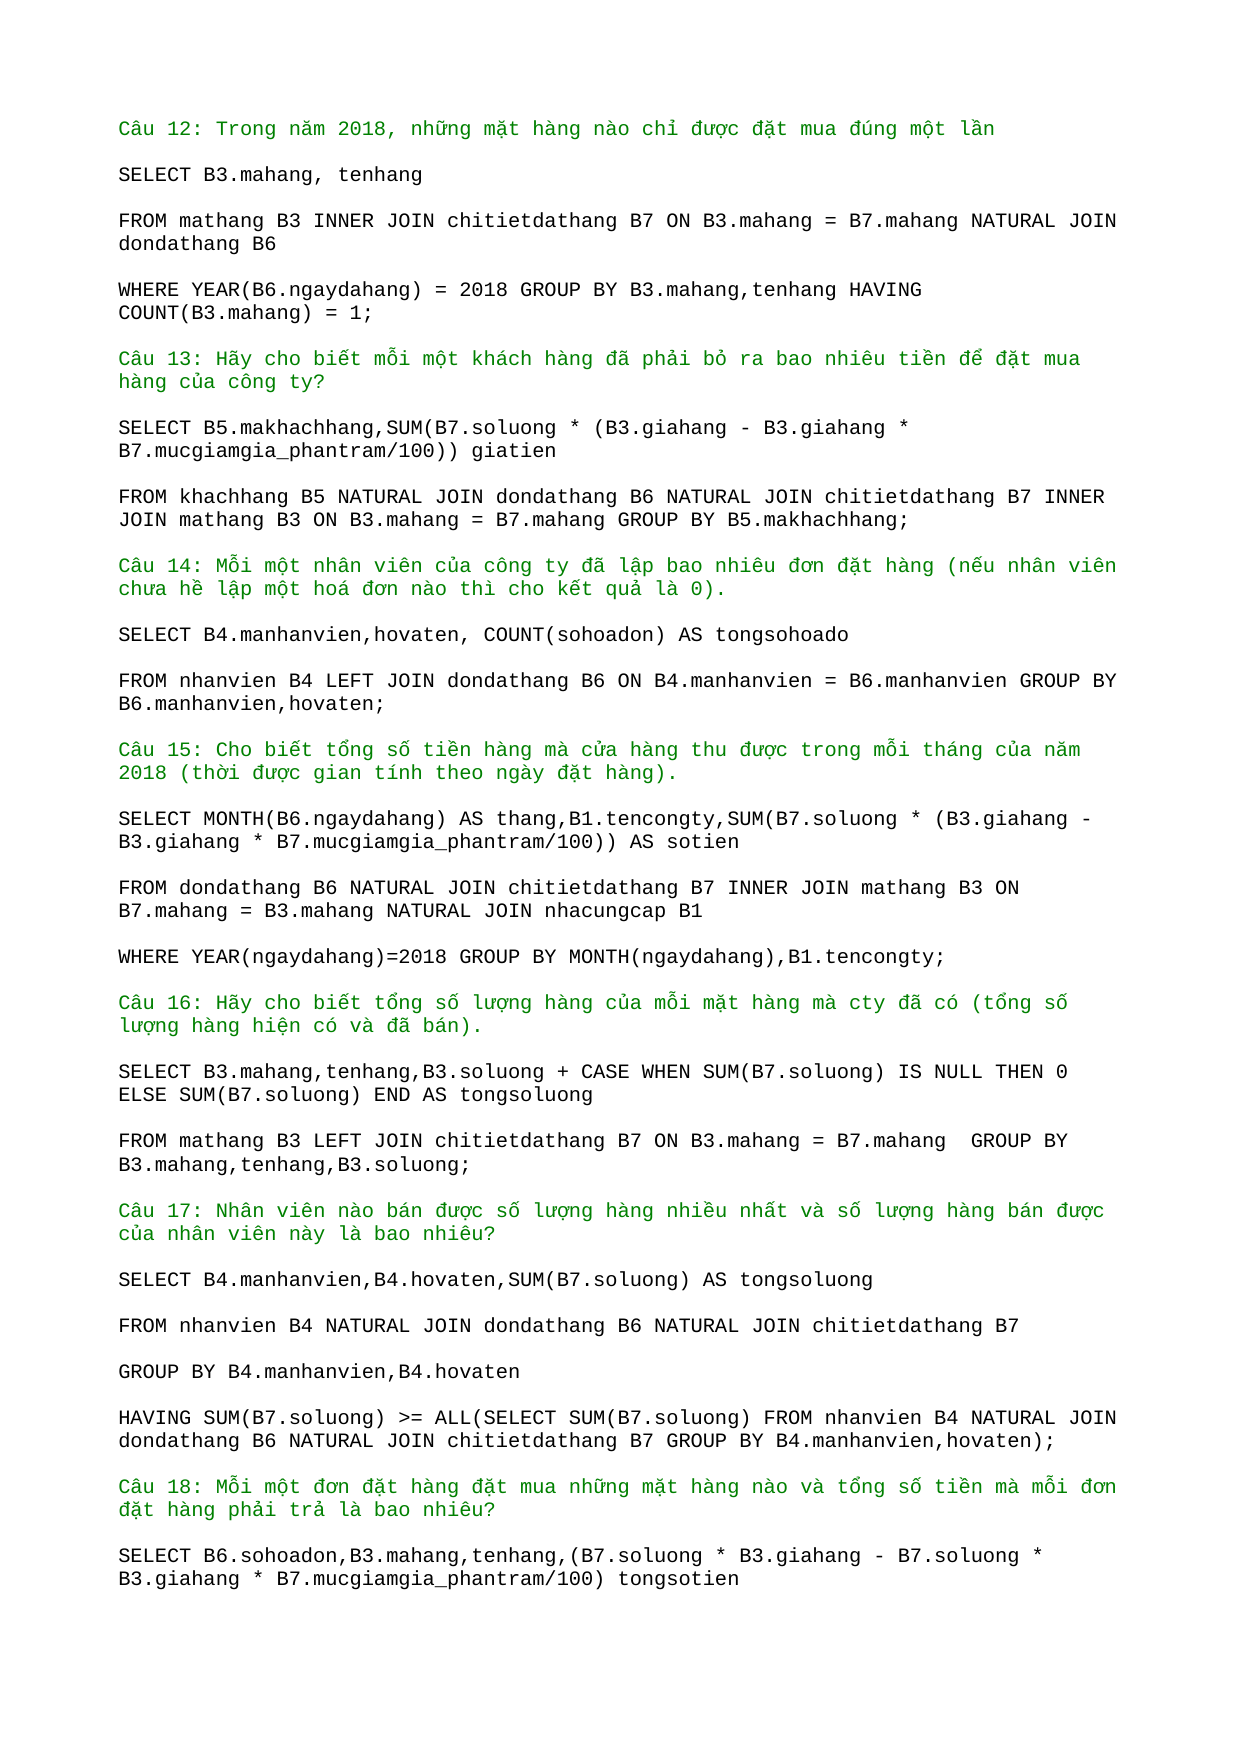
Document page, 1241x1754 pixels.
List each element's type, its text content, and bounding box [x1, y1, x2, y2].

text COUNT(B3.mahang) = 1; [118, 302, 1122, 325]
text FROM nhanvien B4 NATURAL JOIN dondathang B6 NATURAL JOIN chitietdathang B7 [118, 1315, 1122, 1338]
text SELECT B3.mahang,tenhang,B3.soluong + CASE WHEN SUM(B7.soluong) IS NULL THEN 0 ELSE SUM(B7.soluong) END AS tongsoluong [118, 1062, 1122, 1108]
text Câu 12: Trong năm 2018, những mặt hàng nào chỉ được đặt mua đúng một lần [118, 118, 1122, 141]
text SELECT B4.manhanvien,B4.hovaten,SUM(B7.soluong) AS tongsoluong [118, 1269, 1122, 1292]
text FROM mathang B3 INNER JOIN chitietdathang B7 ON B3.mahang = B7.mahang NATURAL JOIN dondathang B6 [118, 210, 1122, 256]
text SELECT B5.makhachhang,SUM(B7.soluong * (B3.giahang - B3.giahang * B7.mucgiamgia_phantram/100)) giatien [118, 417, 1122, 463]
text Câu 18: Mỗi một đơn đặt hàng đặt mua những mặt hàng nào và tổng số tiền mà mỗi đơn đặt hàng phải trả là bao nhiêu? [118, 1476, 1122, 1522]
text SELECT B6.sohoadon,B3.mahang,tenhang,(B7.soluong * B3.giahang - B7.soluong * B3.giahang * B7.mucgiamgia_phantram/100) tongsotien [118, 1545, 1122, 1591]
text SELECT B3.mahang, tenhang [118, 164, 1122, 187]
text Câu 13: Hãy cho biết mỗi một khách hàng đã phải bỏ ra bao nhiêu tiền để đặt mua hàng của công ty? [118, 348, 1122, 394]
text SELECT B4.manhanvien,hovaten, COUNT(sohoadon) AS tongsohoado [118, 624, 1122, 648]
text Câu 17: Nhân viên nào bán được số lượng hàng nhiều nhất và số lượng hàng bán được của nhân viên này là bao nhiêu? [118, 1200, 1122, 1246]
text FROM nhanvien B4 LEFT JOIN dondathang B6 ON B4.manhanvien = B6.manhanvien GROUP BY B6.manhanvien,hovaten; [118, 671, 1122, 717]
text WHERE YEAR(ngaydahang)=2018 GROUP BY MONTH(ngaydahang),B1.tencongty; [118, 947, 1122, 970]
text Câu 14: Mỗi một nhân viên của công ty đã lập bao nhiêu đơn đặt hàng (nếu nhân viên chưa hề lập một hoá đơn nào thì cho kết quả là 0). [118, 556, 1122, 602]
text GROUP BY B4.manhanvien,B4.hovaten [118, 1361, 1122, 1384]
text SELECT MONTH(B6.ngaydahang) AS thang,B1.tencongty,SUM(B7.soluong * (B3.giahang - B3.giahang * B7.mucgiamgia_phantram/100)) AS sotien [118, 809, 1122, 855]
text FROM dondathang B6 NATURAL JOIN chitietdathang B7 INNER JOIN mathang B3 ON B7.mahang = B3.mahang NATURAL JOIN nhacungcap B1 [118, 878, 1122, 924]
text FROM mathang B3 LEFT JOIN chitietdathang B7 ON B3.mahang = B7.mahang GROUP BY B3.mahang,tenhang,B3.soluong; [118, 1131, 1122, 1177]
text HAVING SUM(B7.soluong) >= ALL(SELECT SUM(B7.soluong) FROM nhanvien B4 NATURAL JOIN dondathang B6 NATURAL JOIN chitietdathang B7 GROUP BY B4.manhanvien,hovaten); [118, 1407, 1122, 1453]
text Câu 15: Cho biết tổng số tiền hàng mà cửa hàng thu được trong mỗi tháng của năm 2018 (thời được gian tính theo ngày đặt hàng). [118, 740, 1122, 786]
text FROM khachhang B5 NATURAL JOIN dondathang B6 NATURAL JOIN chitietdathang B7 INNER JOIN mathang B3 ON B3.mahang = B7.mahang GROUP BY B5.makhachhang; [118, 486, 1122, 532]
text WHERE YEAR(B6.ngaydahang) = 2018 GROUP BY B3.mahang,tenhang HAVING [118, 279, 1122, 302]
text Câu 16: Hãy cho biết tổng số lượng hàng của mỗi mặt hàng mà cty đã có (tổng số lượng hàng hiện có và đã bán). [118, 993, 1122, 1039]
